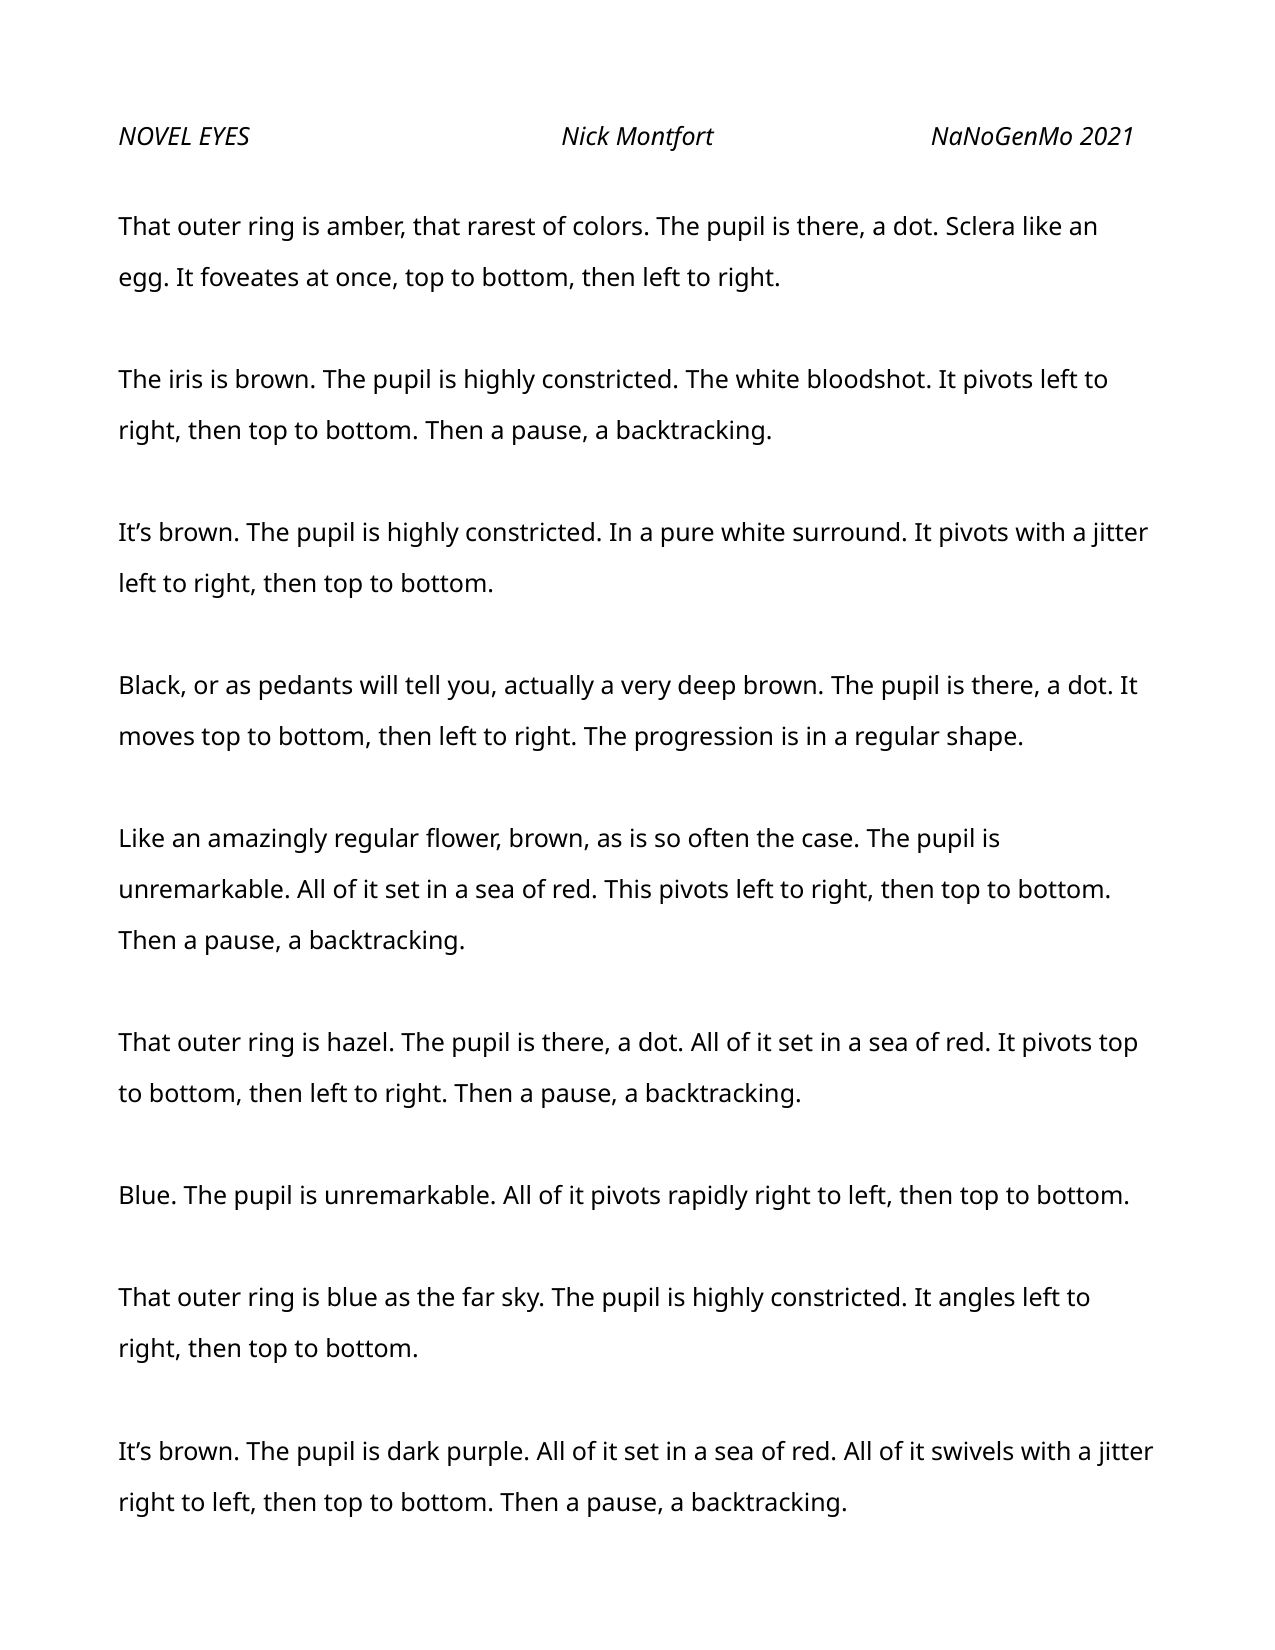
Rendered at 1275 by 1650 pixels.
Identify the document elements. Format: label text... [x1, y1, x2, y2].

text Blue. The pupil is unremarkable. All of it pivots rapidly right to left, then top to bottom. [118, 1178, 1157, 1212]
text That outer ring is blue as the far sky. The pupil is highly constricted. It angles left to right, then top to bottom. [118, 1280, 1157, 1365]
text That outer ring is amber, that rarest of colors. The pupil is there, a dot. Sclera like an egg. It foveates at once, top to bottom, then left to right. [118, 208, 1157, 293]
text The iris is brown. The pupil is highly constricted. The white bloodshot. It pivots left to right, then top to bottom. Then a pause, a backtracking. [118, 361, 1157, 446]
text That outer ring is hazel. The pupil is there, a dot. All of it set in a sea of red. It pivots top to bottom, then left to right. Then a pause, a backtracking. [118, 1025, 1157, 1110]
text It’s brown. The pupil is highly constricted. In a pure white surround. It pivots with a jitter left to right, then top to bottom. [118, 514, 1157, 599]
text It’s brown. The pupil is dark purple. All of it set in a sea of red. All of it swivels with a jitter right to left, then top to bottom. Then a pause, a backtracking. [118, 1433, 1157, 1518]
text Black, or as pedants will tell you, actually a very deep brown. The pupil is there, a dot. It moves top to bottom, then left to right. The progression is in a regular shape. [118, 667, 1157, 753]
text Like an amazingly regular flower, brown, as is so often the case. The pupil is unremarkable. All of it set in a sea of red. This pivots left to right, then top to bottom. Then a pause, a backtracking. [118, 821, 1157, 957]
